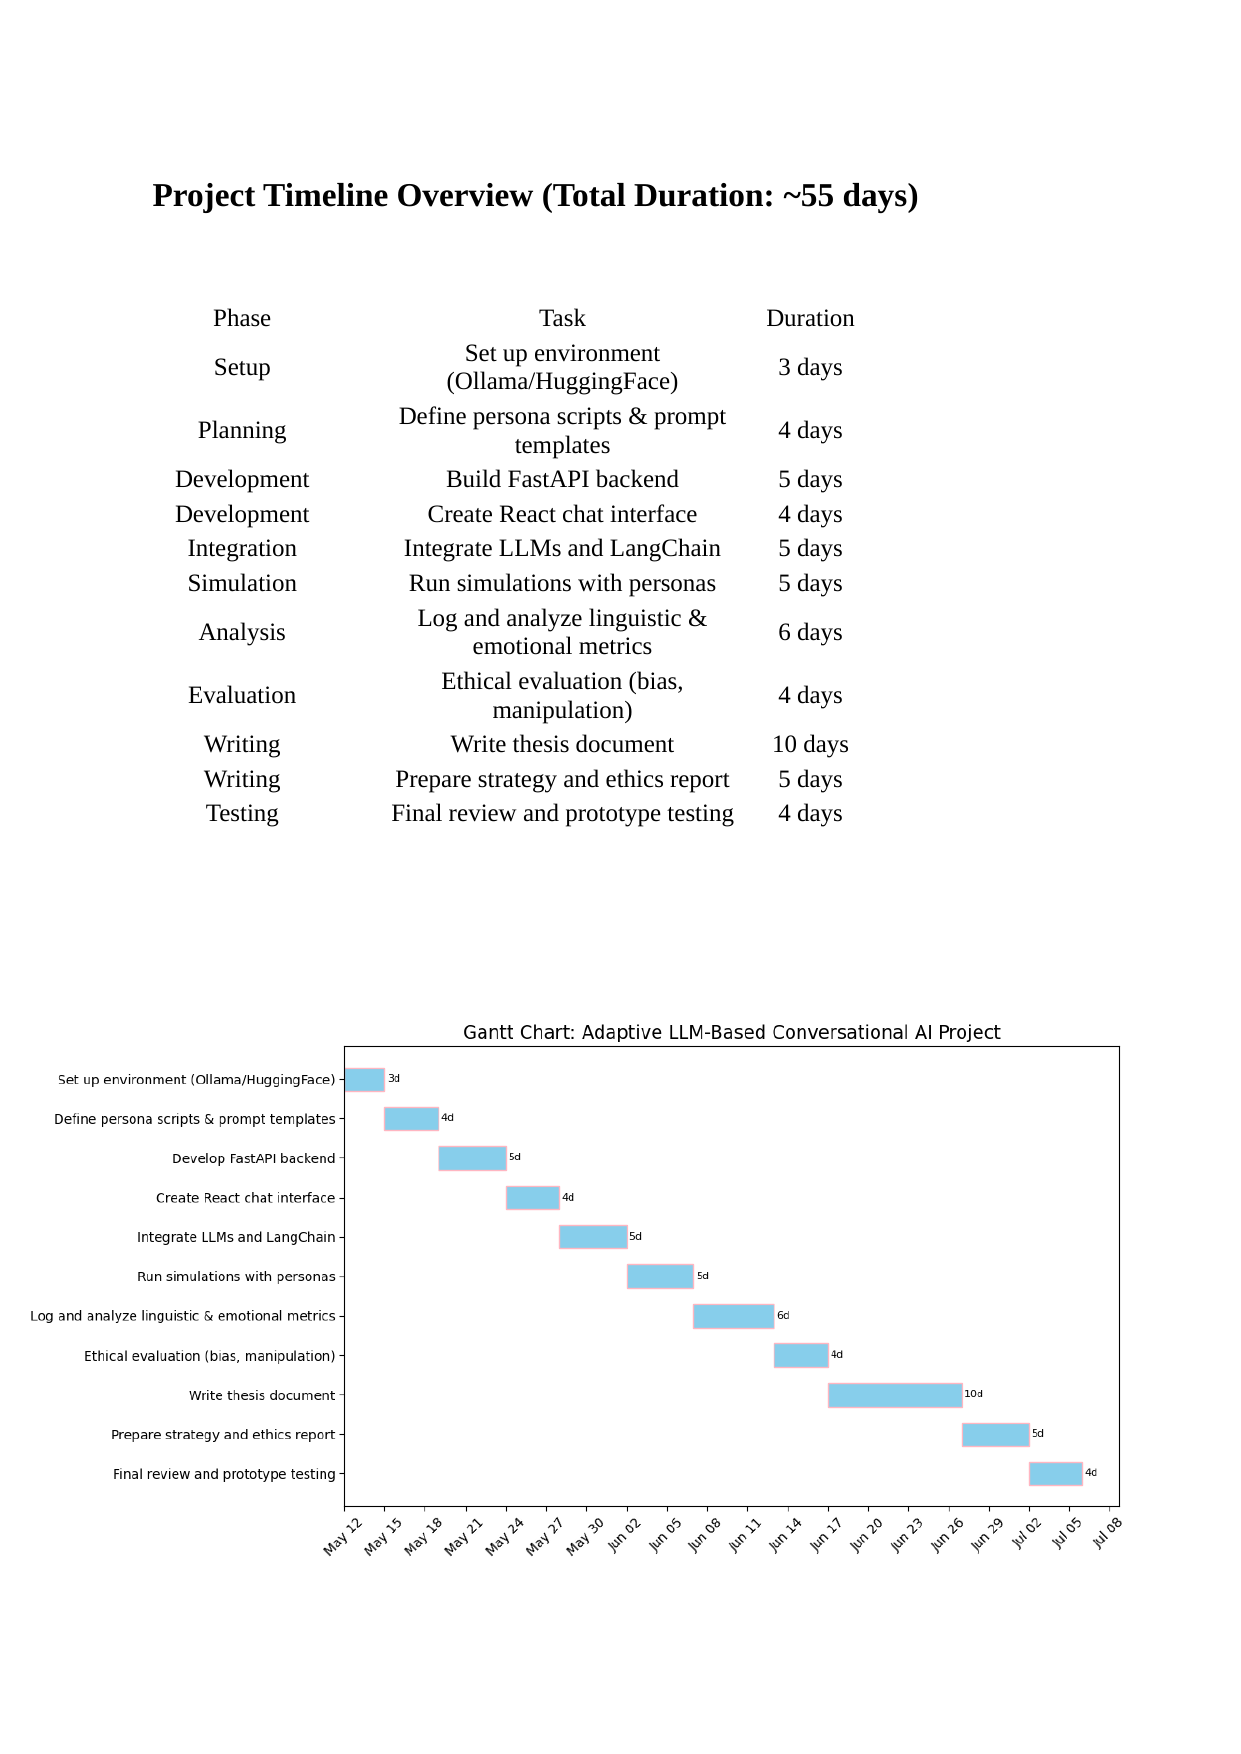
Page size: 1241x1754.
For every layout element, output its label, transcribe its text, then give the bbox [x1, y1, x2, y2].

table_cell Write thesis document [366, 726, 759, 761]
table_cell 6 days [759, 600, 862, 663]
table_cell Ethical evaluation (bias, manipulation) [366, 663, 759, 726]
table_cell Development [118, 461, 366, 496]
table_cell Writing [118, 726, 366, 761]
table_header Phase [118, 300, 366, 335]
table_cell 4 days [759, 398, 862, 461]
table_cell Testing [118, 796, 366, 830]
table_cell Prepare strategy and ethics report [366, 761, 759, 796]
table_cell 5 days [759, 761, 862, 796]
table_cell Evaluation [118, 663, 366, 726]
table_cell Simulation [118, 565, 366, 600]
table_cell 4 days [759, 796, 862, 830]
text 📅 Project Timeline Overview (Total Duration: ~55 days) [118, 176, 1122, 214]
table_cell Build FastAPI backend [366, 461, 759, 496]
table_cell 5 days [759, 461, 862, 496]
table_cell Analysis [118, 600, 366, 663]
picture [16, 1010, 1139, 1572]
table_cell 5 days [759, 565, 862, 600]
table_cell Setup [118, 335, 366, 398]
table_cell 10 days [759, 726, 862, 761]
table_header Task [366, 300, 759, 335]
table_cell 5 days [759, 531, 862, 565]
table_cell 4 days [759, 496, 862, 531]
table_cell Integration [118, 531, 366, 565]
table_cell Integrate LLMs and LangChain [366, 531, 759, 565]
table_cell 4 days [759, 663, 862, 726]
table_cell Set up environment (Ollama/HuggingFace) [366, 335, 759, 398]
table_cell Planning [118, 398, 366, 461]
table_cell Run simulations with personas [366, 565, 759, 600]
table_cell Create React chat interface [366, 496, 759, 531]
table_cell Log and analyze linguistic & emotional metrics [366, 600, 759, 663]
table_cell 3 days [759, 335, 862, 398]
table_header Duration [759, 300, 862, 335]
table_cell Define persona scripts & prompt templates [366, 398, 759, 461]
table_cell Development [118, 496, 366, 531]
table_cell Final review and prototype testing [366, 796, 759, 830]
table_cell Writing [118, 761, 366, 796]
